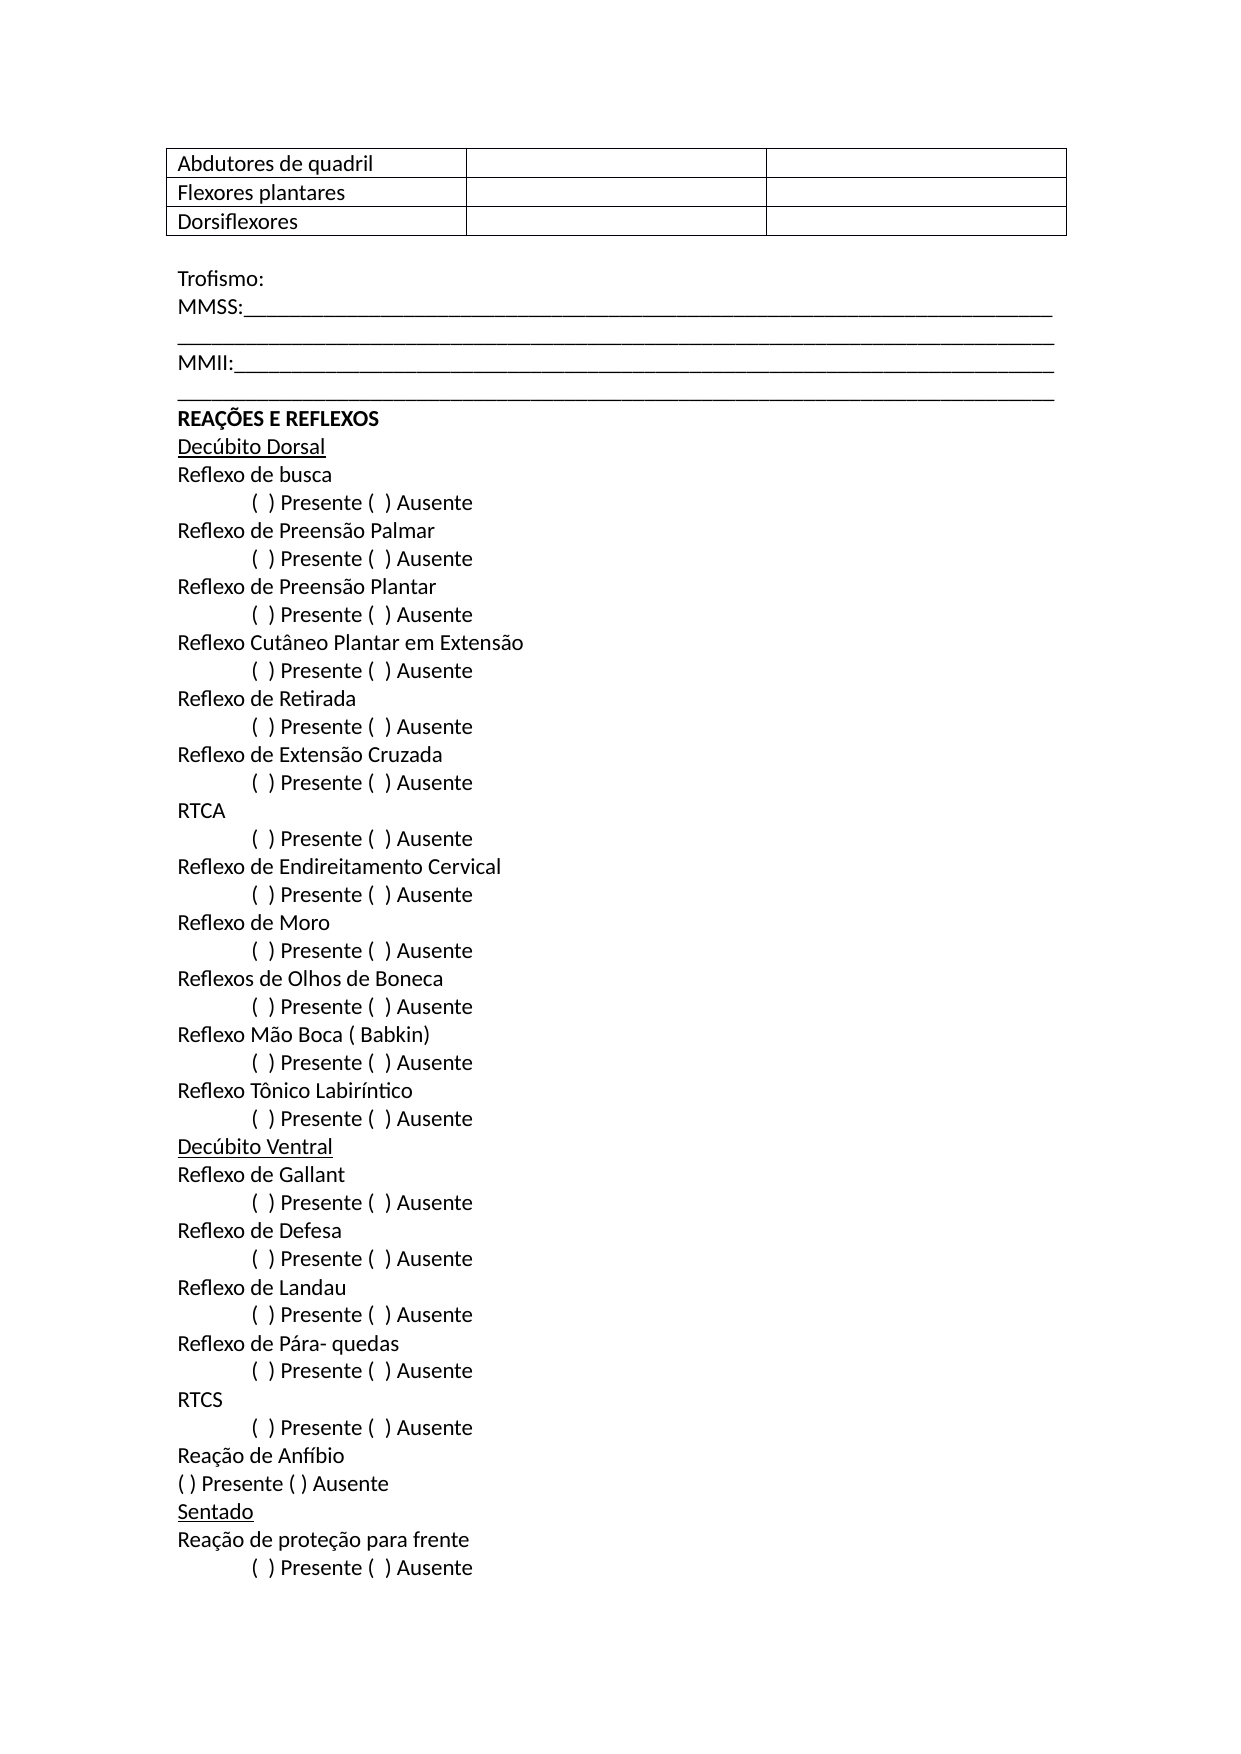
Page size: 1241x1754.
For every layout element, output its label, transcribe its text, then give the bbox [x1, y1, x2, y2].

text Reflexo de Landau [177, 1273, 1063, 1301]
text Decúbito Ventral [177, 1132, 1063, 1161]
table_cell [767, 178, 1066, 206]
table_cell Dorsiflexores [167, 207, 466, 235]
text Reflexo de Preensão Palmar [177, 516, 1063, 544]
text Reflexo de busca [177, 460, 1063, 488]
text Reflexo de Moro [177, 908, 1063, 936]
text ( ) Presente ( ) Ausente [177, 1188, 1063, 1217]
text Reflexo de Defesa [177, 1217, 1063, 1244]
text ( ) Presente ( ) Ausente [177, 544, 1063, 572]
text ( ) Presente ( ) Ausente [177, 488, 1063, 516]
text ( ) Presente ( ) Ausente [177, 600, 1063, 628]
table_cell [767, 207, 1066, 235]
text Reflexo de Pára- quedas [177, 1329, 1063, 1357]
text ( ) Presente ( ) Ausente [177, 1553, 1063, 1581]
text ( ) Presente ( ) Ausente [177, 768, 1063, 796]
table_cell [767, 149, 1066, 177]
text ( ) Presente ( ) Ausente [177, 824, 1063, 852]
text ( ) Presente ( ) Ausente [177, 880, 1063, 908]
text ( ) Presente ( ) Ausente [177, 1357, 1063, 1385]
text ( ) Presente ( ) Ausente [177, 992, 1063, 1020]
table_cell [467, 207, 766, 235]
text ( ) Presente ( ) Ausente [177, 1469, 1063, 1497]
text Decúbito Dorsal [177, 432, 1063, 460]
text RTCS [177, 1385, 1063, 1413]
text Sentado [177, 1497, 1063, 1525]
text Reflexo Cutâneo Plantar em Extensão [177, 628, 1063, 656]
text ( ) Presente ( ) Ausente [177, 1413, 1063, 1441]
text ( ) Presente ( ) Ausente [177, 1048, 1063, 1076]
table_cell [467, 178, 766, 206]
text Reflexos de Olhos de Boneca [177, 964, 1063, 992]
text RTCA [177, 796, 1063, 824]
text Reflexo de Endireitamento Cervical [177, 852, 1063, 880]
text ( ) Presente ( ) Ausente [177, 712, 1063, 740]
table_cell Abdutores de quadril [167, 149, 466, 177]
text Reflexo de Gallant [177, 1161, 1063, 1188]
text ( ) Presente ( ) Ausente [177, 936, 1063, 964]
text Reflexo de Preensão Plantar [177, 572, 1063, 600]
table_cell Flexores plantares [167, 178, 466, 206]
text Reflexo Tônico Labiríntico [177, 1076, 1063, 1104]
text ( ) Presente ( ) Ausente [177, 1301, 1063, 1329]
table_cell [467, 149, 766, 177]
text Reação de proteção para frente [177, 1525, 1063, 1553]
text ( ) Presente ( ) Ausente [177, 1244, 1063, 1273]
text ( ) Presente ( ) Ausente [177, 656, 1063, 684]
text MMSS:____________________________________________________________________________________________________________________________________________________MMII:_____________________________________________________________________________________________________________________________________________________ [177, 292, 1063, 404]
text REAÇÕES E REFLEXOS [177, 404, 1063, 432]
text ( ) Presente ( ) Ausente [177, 1104, 1063, 1132]
text Trofismo: [177, 264, 1063, 292]
text Reflexo de Extensão Cruzada [177, 740, 1063, 768]
text Reflexo de Retirada [177, 684, 1063, 712]
text Reação de Anfíbio [177, 1441, 1063, 1469]
text Reflexo Mão Boca ( Babkin) [177, 1020, 1063, 1048]
